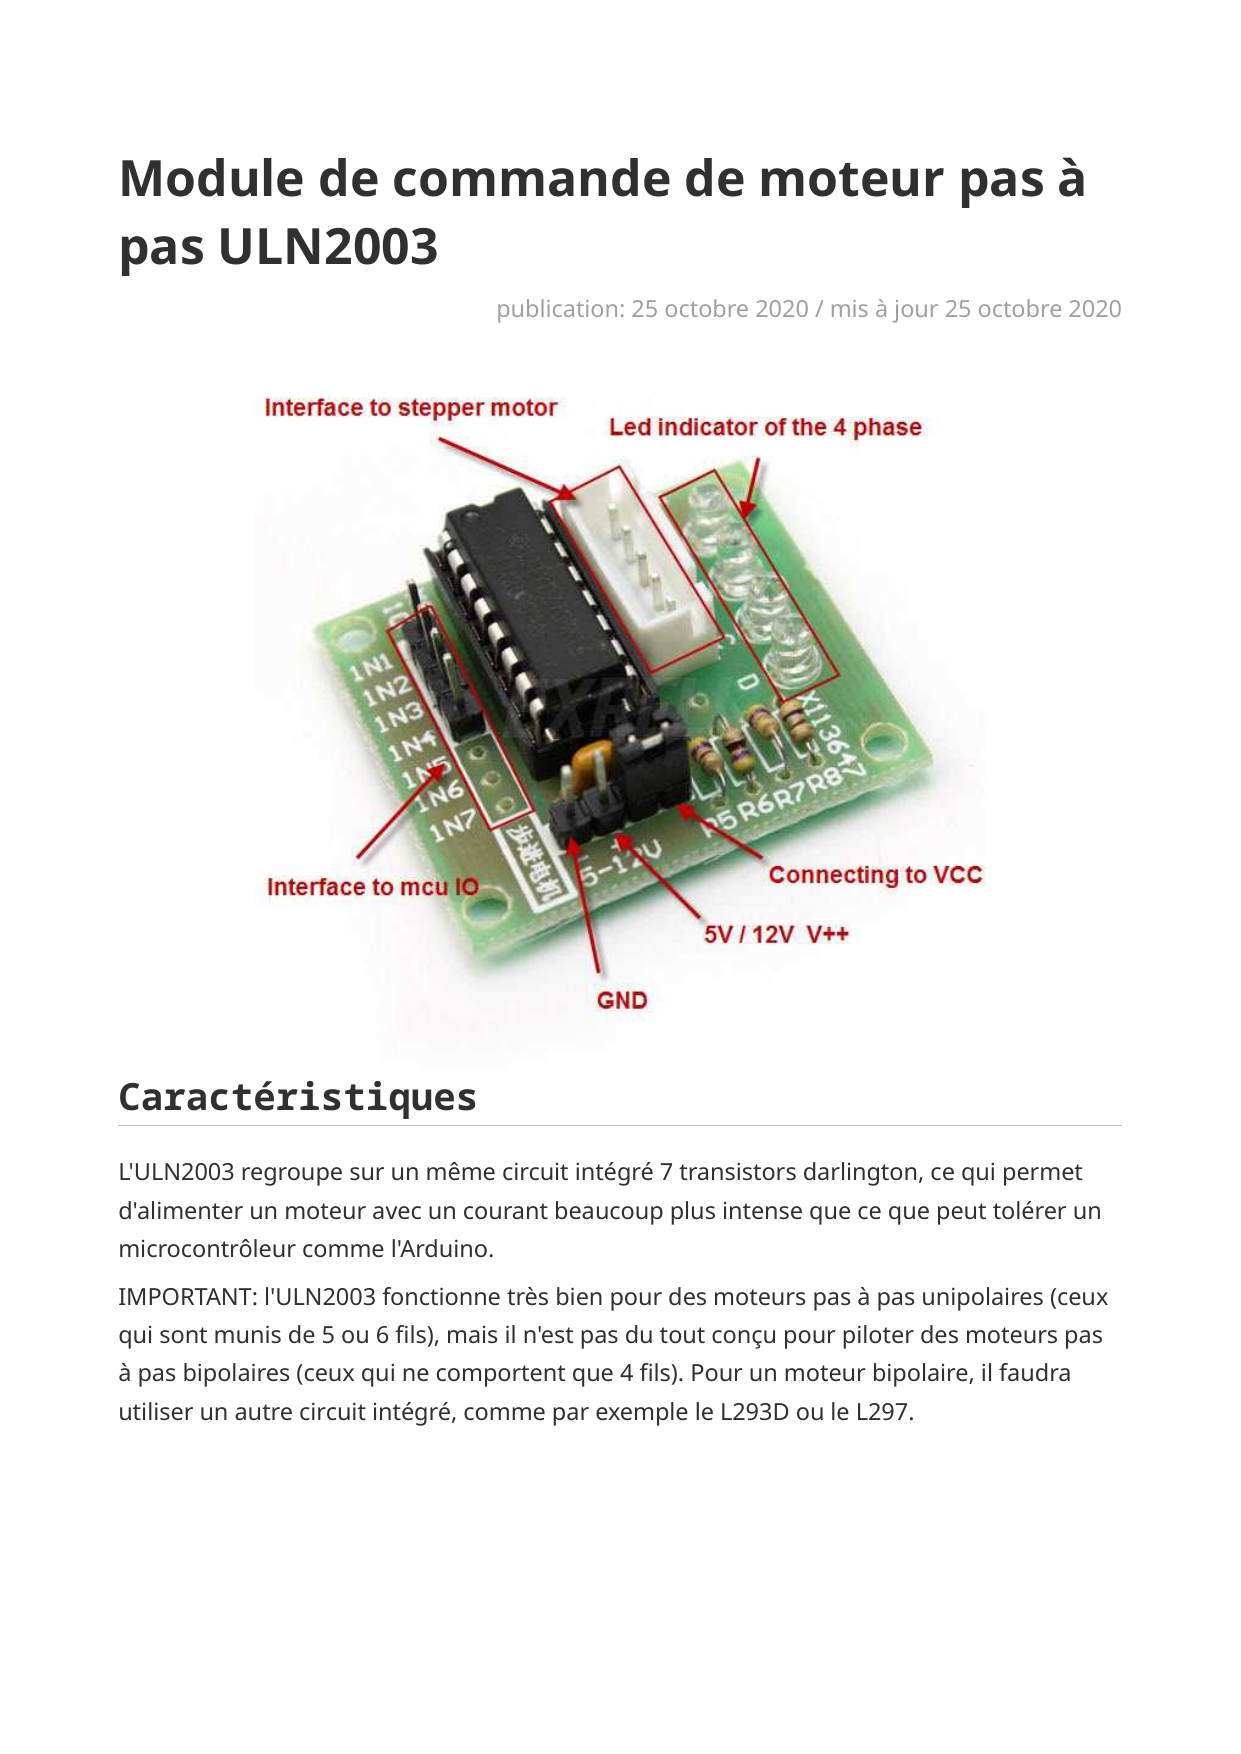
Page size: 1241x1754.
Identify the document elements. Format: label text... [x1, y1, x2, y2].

text IMPORTANT: l'ULN2003 fonctionne très bien pour des moteurs pas à pas unipolaires (ceux qui sont munis de 5 ou 6 fils), mais il n'est pas du tout conçu pour piloter des moteurs pas à pas bipolaires (ceux qui ne comportent que 4 fils). Pour un moteur bipolaire, il faudra utiliser un autre circuit intégré, comme par exemple le L293D ou le L297. [118, 1280, 1122, 1427]
text publication: 25 octobre 2020 / mis à jour 25 octobre 2020 [118, 292, 1122, 324]
subtitle Module de commande de moteur pas à pas ULN2003 [118, 143, 1122, 279]
subtitle Caractéristiques [118, 457, 1122, 1125]
text L'ULN2003 regroupe sur un même circuit intégré 7 transistors darlington, ce qui permet d'alimenter un moteur avec un courant beaucoup plus intense que ce que peut tolérer un microcontrôleur comme l'Arduino. [118, 1156, 1122, 1264]
picture [254, 339, 986, 1071]
